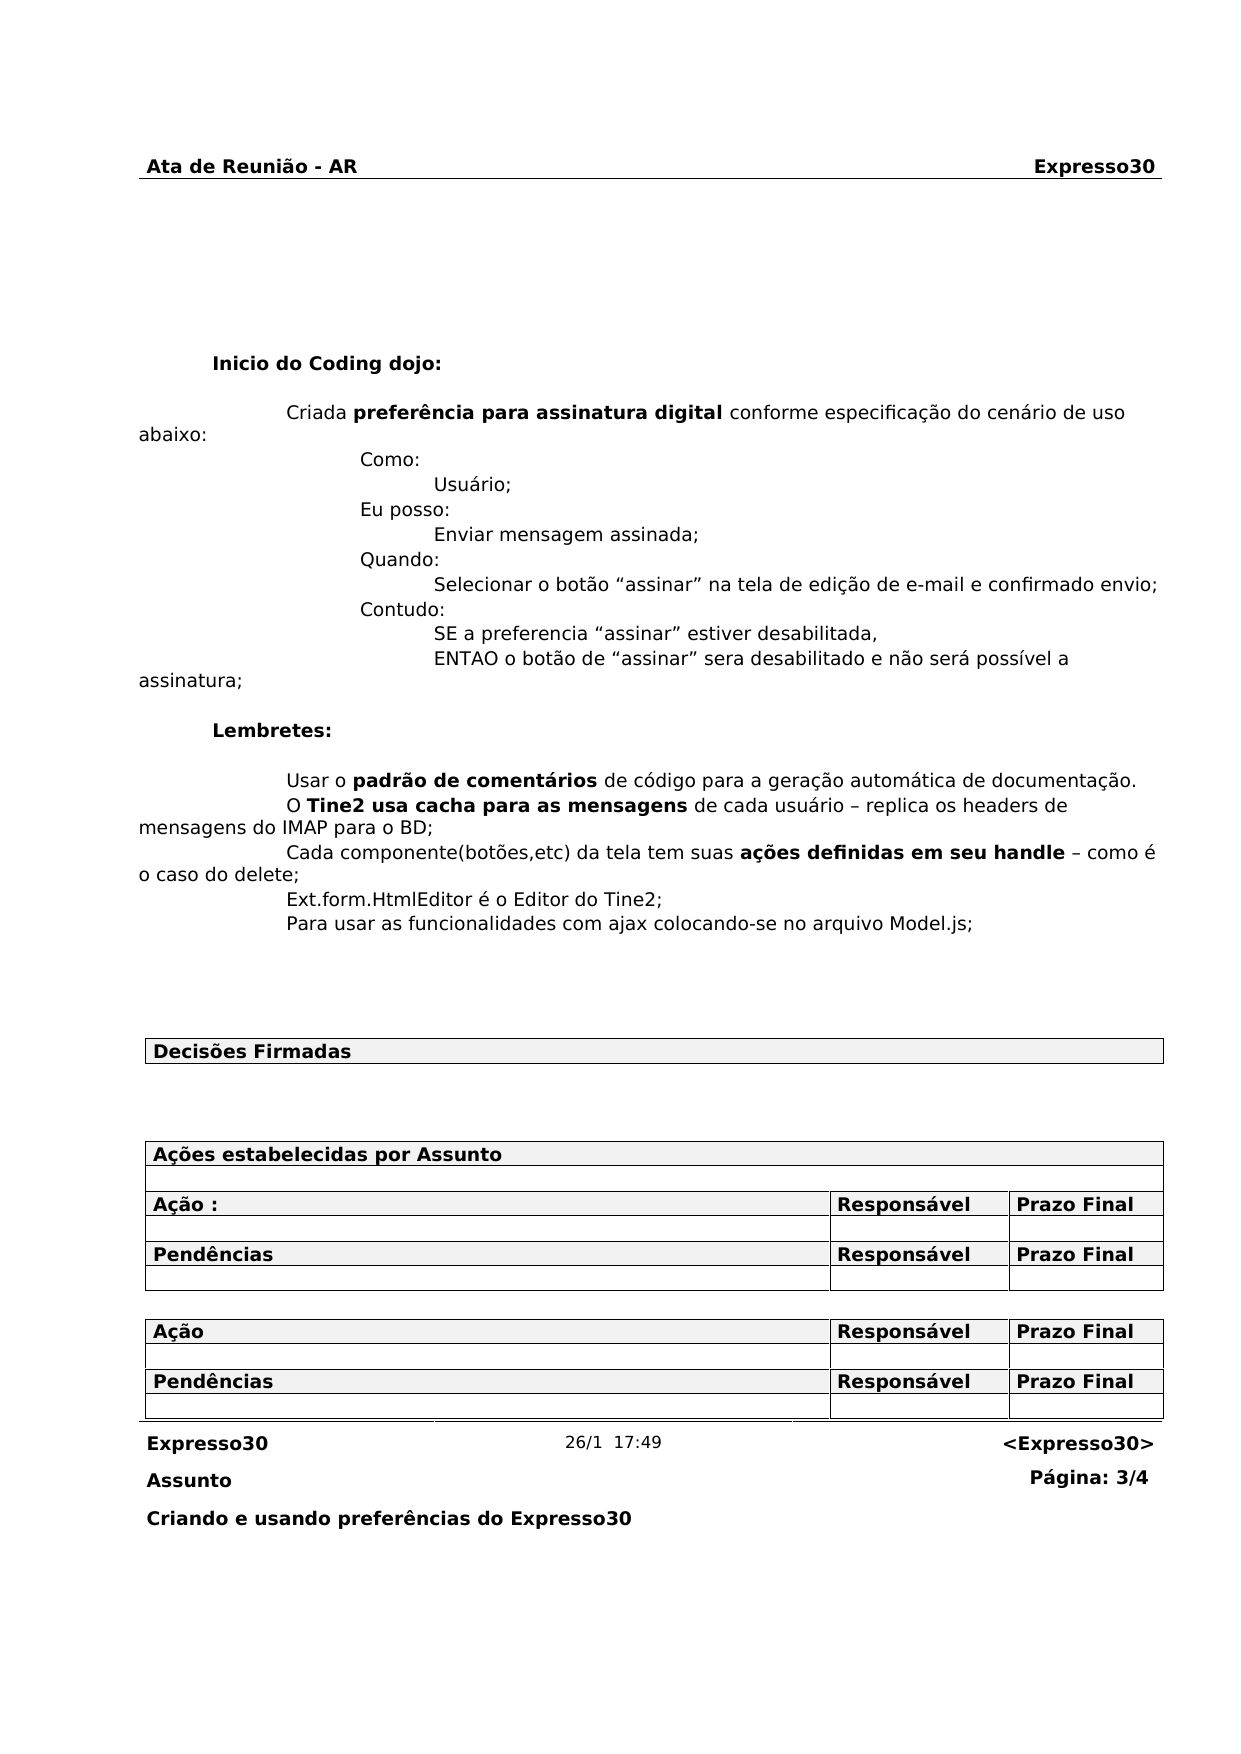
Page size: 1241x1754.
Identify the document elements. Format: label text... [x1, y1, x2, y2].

text Usuário; [138, 474, 1163, 496]
table_cell [1010, 1344, 1163, 1368]
table_cell Prazo Final [1010, 1192, 1163, 1215]
text Cada componente(botões,etc) da tela tem suas ações definidas em seu handle – como é o caso do delete; [138, 842, 1163, 886]
table_cell [146, 1216, 829, 1241]
text Contudo: [138, 598, 1163, 620]
table_cell [1010, 1394, 1163, 1418]
table_cell Pendências [146, 1242, 829, 1265]
table_cell [1010, 1266, 1163, 1290]
table_cell Prazo Final [1010, 1242, 1163, 1265]
text Quando: [138, 549, 1163, 571]
table_cell Ação : [146, 1192, 829, 1215]
text Usar o padrão de comentários de código para a geração automática de documentação. [138, 770, 1163, 792]
table_header Responsável [831, 1320, 1008, 1343]
table_cell [1010, 1216, 1163, 1241]
text ENTAO o botão de “assinar” sera desabilitado e não será possível a assinatura; [138, 648, 1163, 692]
table_header Decisões Firmadas [146, 1039, 1163, 1063]
table_cell [146, 1166, 1163, 1191]
table_cell Pendências [146, 1370, 829, 1393]
table_header Prazo Final [1010, 1320, 1163, 1343]
table_cell Responsável [831, 1370, 1008, 1393]
table_cell Responsável [831, 1192, 1008, 1215]
table_cell [146, 1394, 829, 1418]
text O Tine2 usa cacha para as mensagens de cada usuário – replica os headers de mensagens do IMAP para o BD; [138, 795, 1163, 839]
table_cell [831, 1394, 1008, 1418]
table_cell [146, 1344, 829, 1368]
table_header Ação [146, 1320, 829, 1343]
text Como: [138, 449, 1163, 471]
text SE a preferencia “assinar” estiver desabilitada, [138, 623, 1163, 645]
text Para usar as funcionalidades com ajax colocando-se no arquivo Model.js; [138, 913, 1163, 935]
text Eu posso: [138, 499, 1163, 521]
table_cell [831, 1266, 1008, 1290]
table_cell Prazo Final [1010, 1370, 1163, 1393]
text Lembretes: [138, 720, 1163, 742]
text Enviar mensagem assinada; [138, 524, 1163, 546]
table_cell [831, 1216, 1008, 1241]
text Selecionar o botão “assinar” na tela de edição de e-mail e confirmado envio; [138, 573, 1163, 596]
table_cell [146, 1266, 829, 1290]
text Ext.form.HtmlEditor é o Editor do Tine2; [138, 888, 1163, 910]
text Criada preferência para assinatura digital conforme especificação do cenário de uso abaixo: [138, 402, 1163, 446]
table_header Ações estabelecidas por Assunto [146, 1142, 1163, 1165]
table_cell [831, 1344, 1008, 1368]
table_cell Responsável [831, 1242, 1008, 1265]
text Inicio do Coding dojo: [138, 352, 1163, 374]
